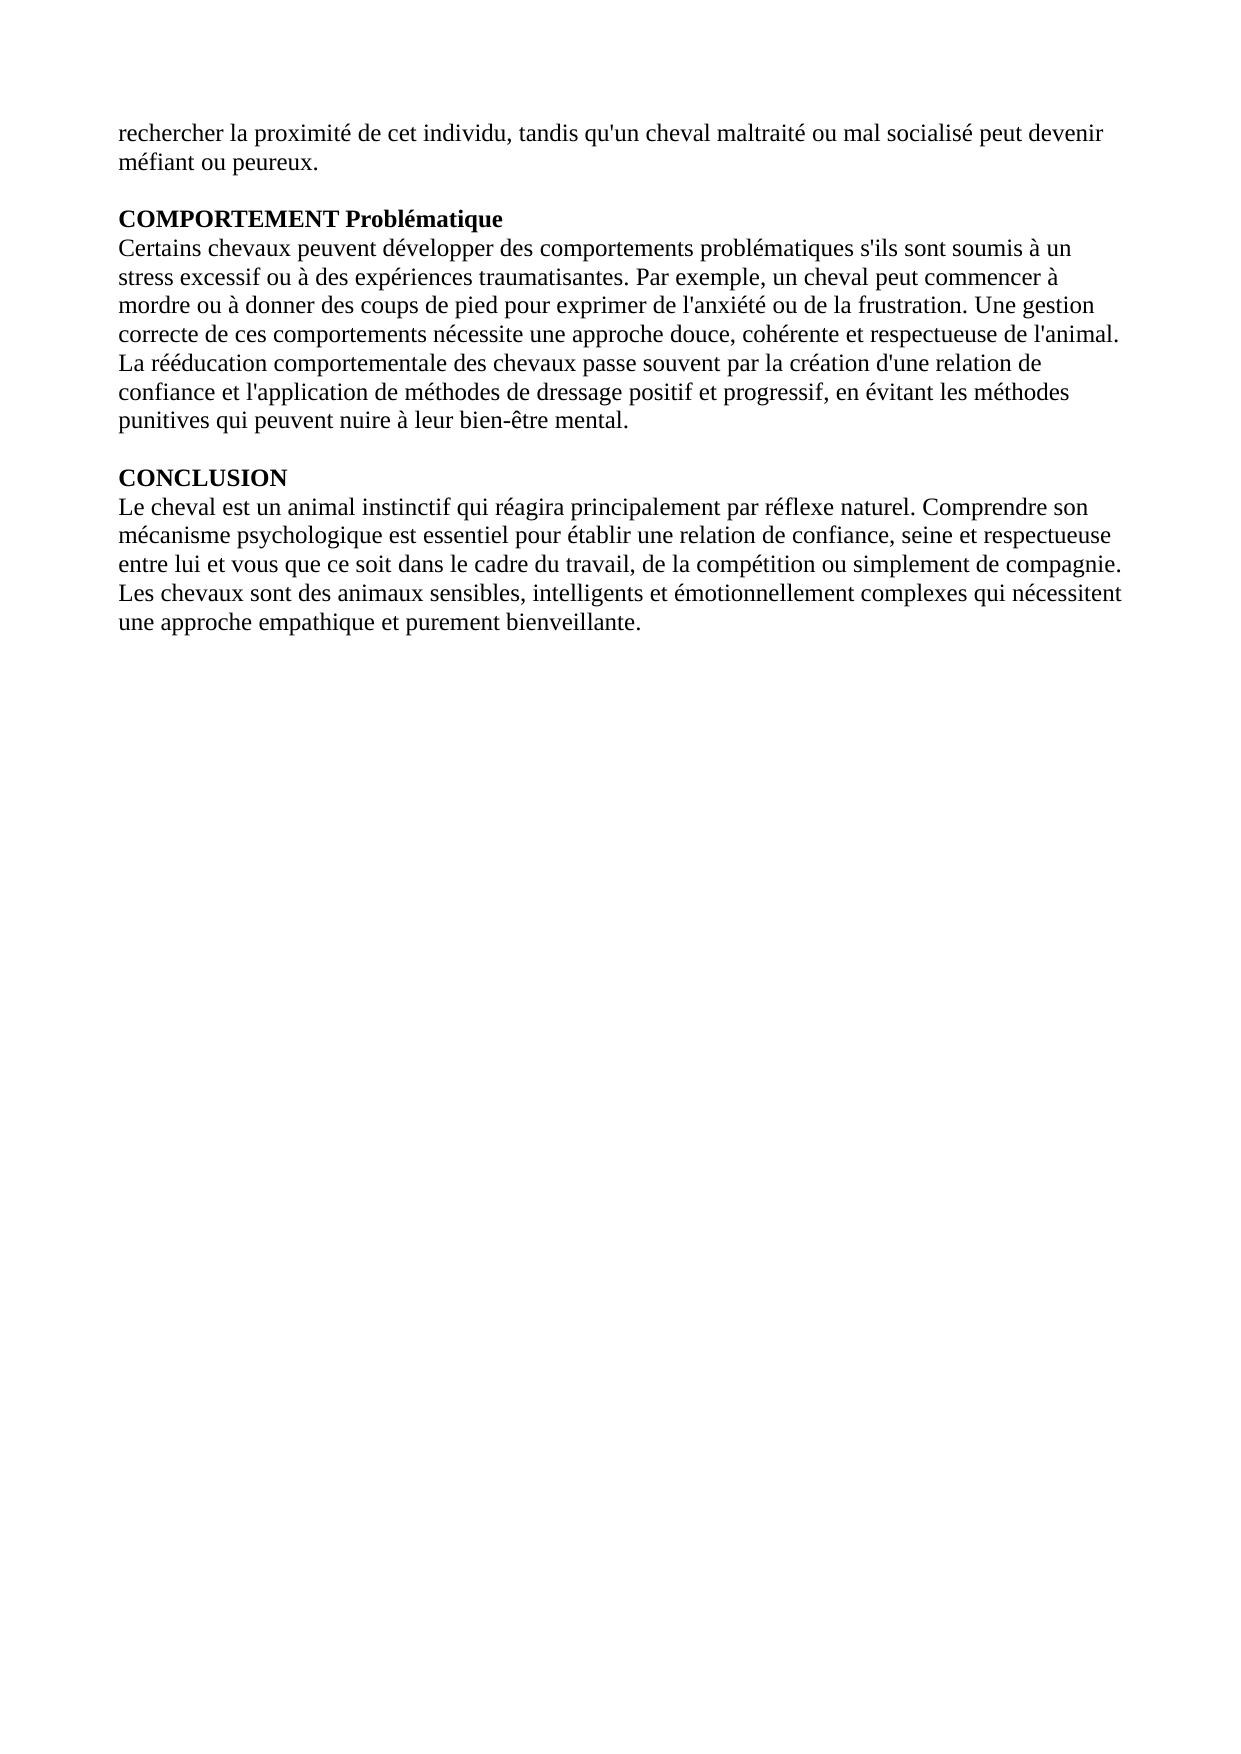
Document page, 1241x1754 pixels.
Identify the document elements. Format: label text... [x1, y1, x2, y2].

text Certains chevaux peuvent développer des comportements problématiques s'ils sont soumis à un stress excessif ou à des expériences traumatisantes. Par exemple, un cheval peut commencer à mordre ou à donner des coups de pied pour exprimer de l'anxiété ou de la frustration. Une gestion correcte de ces comportements nécessite une approche douce, cohérente et respectueuse de l'animal. [118, 233, 1122, 348]
text CONCLUSION [118, 463, 1122, 492]
text COMPORTEMENT Problématique [118, 204, 1122, 233]
text La rééducation comportementale des chevaux passe souvent par la création d'une relation de confiance et l'application de méthodes de dressage positif et progressif, en évitant les méthodes punitives qui peuvent nuire à leur bien-être mental. [118, 348, 1122, 434]
text rechercher la proximité de cet individu, tandis qu'un cheval maltraité ou mal socialisé peut devenir méfiant ou peureux. [118, 118, 1122, 176]
text Le cheval est un animal instinctif qui réagira principalement par réflexe naturel. Comprendre son mécanisme psychologique est essentiel pour établir une relation de confiance, seine et respectueuse entre lui et vous que ce soit dans le cadre du travail, de la compétition ou simplement de compagnie. Les chevaux sont des animaux sensibles, intelligents et émotionnellement complexes qui nécessitent une approche empathique et purement bienveillante. [118, 492, 1122, 636]
